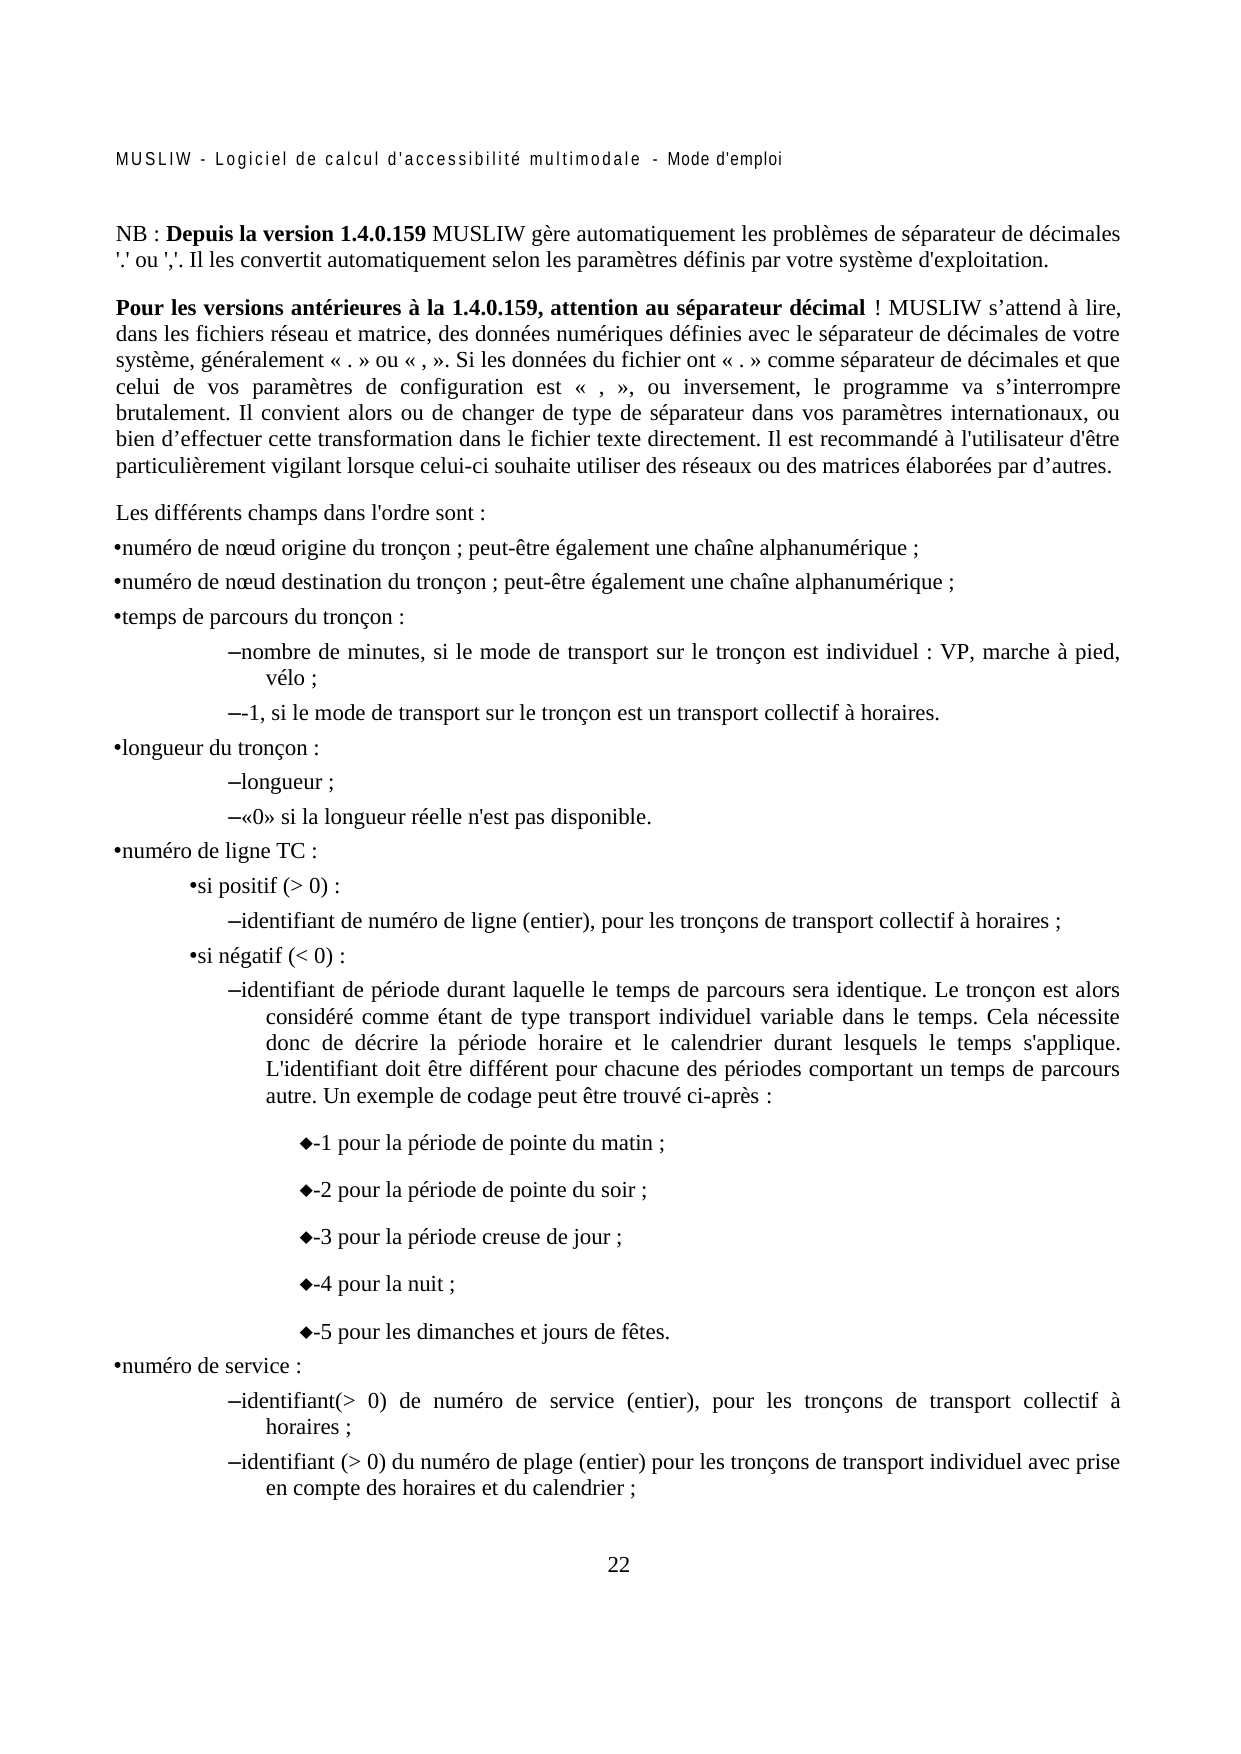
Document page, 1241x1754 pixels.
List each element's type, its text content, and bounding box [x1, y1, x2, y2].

list -5 pour les dimanches et jours de fêtes. [299, 1318, 1122, 1344]
text Pour les versions antérieures à la 1.4.0.159, attention au séparateur décimal ! MUSLIW s’attend à lire, dans les fichiers réseau et matrice, des données numériques définies avec le séparateur de décimales de votre système, généralement « . » ou « , ». Si les données du fichier ont « . » comme séparateur de décimales et que celui de vos paramètres de configuration est « , », ou inversement, le programme va s’interrompre brutalement. Il convient alors ou de changer de type de séparateur dans vos paramètres internationaux, ou bien d’effectuer cette transformation dans le fichier texte directement. Il est recommandé à l'utilisateur d'être particulièrement vigilant lorsque celui-ci souhaite utiliser des réseaux ou des matrices élaborées par d’autres. [116, 294, 1122, 478]
list identifiant de numéro de ligne (entier), pour les tronçons de transport collectif à horaires ; [228, 907, 1122, 933]
list «0» si la longueur réelle n'est pas disponible. [228, 803, 1122, 829]
list identifiant(> 0) de numéro de service (entier), pour les tronçons de transport collectif à horaires ; [228, 1387, 1122, 1440]
list -1 pour la période de pointe du matin ; [299, 1129, 1122, 1155]
list si positif (> 0) : [189, 872, 1127, 899]
list -2 pour la période de pointe du soir ; [299, 1176, 1122, 1202]
list longueur ; [228, 768, 1122, 794]
list temps de parcours du tronçon : [114, 603, 1127, 629]
list identifiant de période durant laquelle le temps de parcours sera identique. Le tronçon est alors considéré comme étant de type transport individuel variable dans le temps. Cela nécessite donc de décrire la période horaire et le calendrier durant lesquels le temps s'applique. L'identifiant doit être différent pour chacune des périodes comportant un temps de parcours autre. Un exemple de codage peut être trouvé ci-après : [228, 976, 1122, 1108]
text NB : Depuis la version 1.4.0.159 MUSLIW gère automatiquement les problèmes de séparateur de décimales '.' ou ','. Il les convertit automatiquement selon les paramètres définis par votre système d'exploitation. [116, 220, 1122, 273]
list -3 pour la période creuse de jour ; [299, 1223, 1122, 1250]
list numéro de service : [114, 1352, 1127, 1379]
list longueur du tronçon : [114, 733, 1127, 760]
list nombre de minutes, si le mode de transport sur le tronçon est individuel : VP, marche à pied, vélo ; [228, 638, 1122, 691]
list -4 pour la nuit ; [299, 1271, 1122, 1297]
list identifiant (> 0) du numéro de plage (entier) pour les tronçons de transport individuel avec prise en compte des horaires et du calendrier ; [228, 1448, 1122, 1501]
text Les différents champs dans l'ordre sont : [116, 499, 1122, 525]
list numéro de ligne TC : [114, 838, 1127, 864]
list si négatif (< 0) : [189, 942, 1127, 968]
list numéro de nœud origine du tronçon ; peut-être également une chaîne alphanumérique ; [114, 534, 1127, 560]
list -1, si le mode de transport sur le tronçon est un transport collectif à horaires. [228, 699, 1122, 725]
list numéro de nœud destination du tronçon ; peut-être également une chaîne alphanumérique ; [114, 568, 1127, 595]
